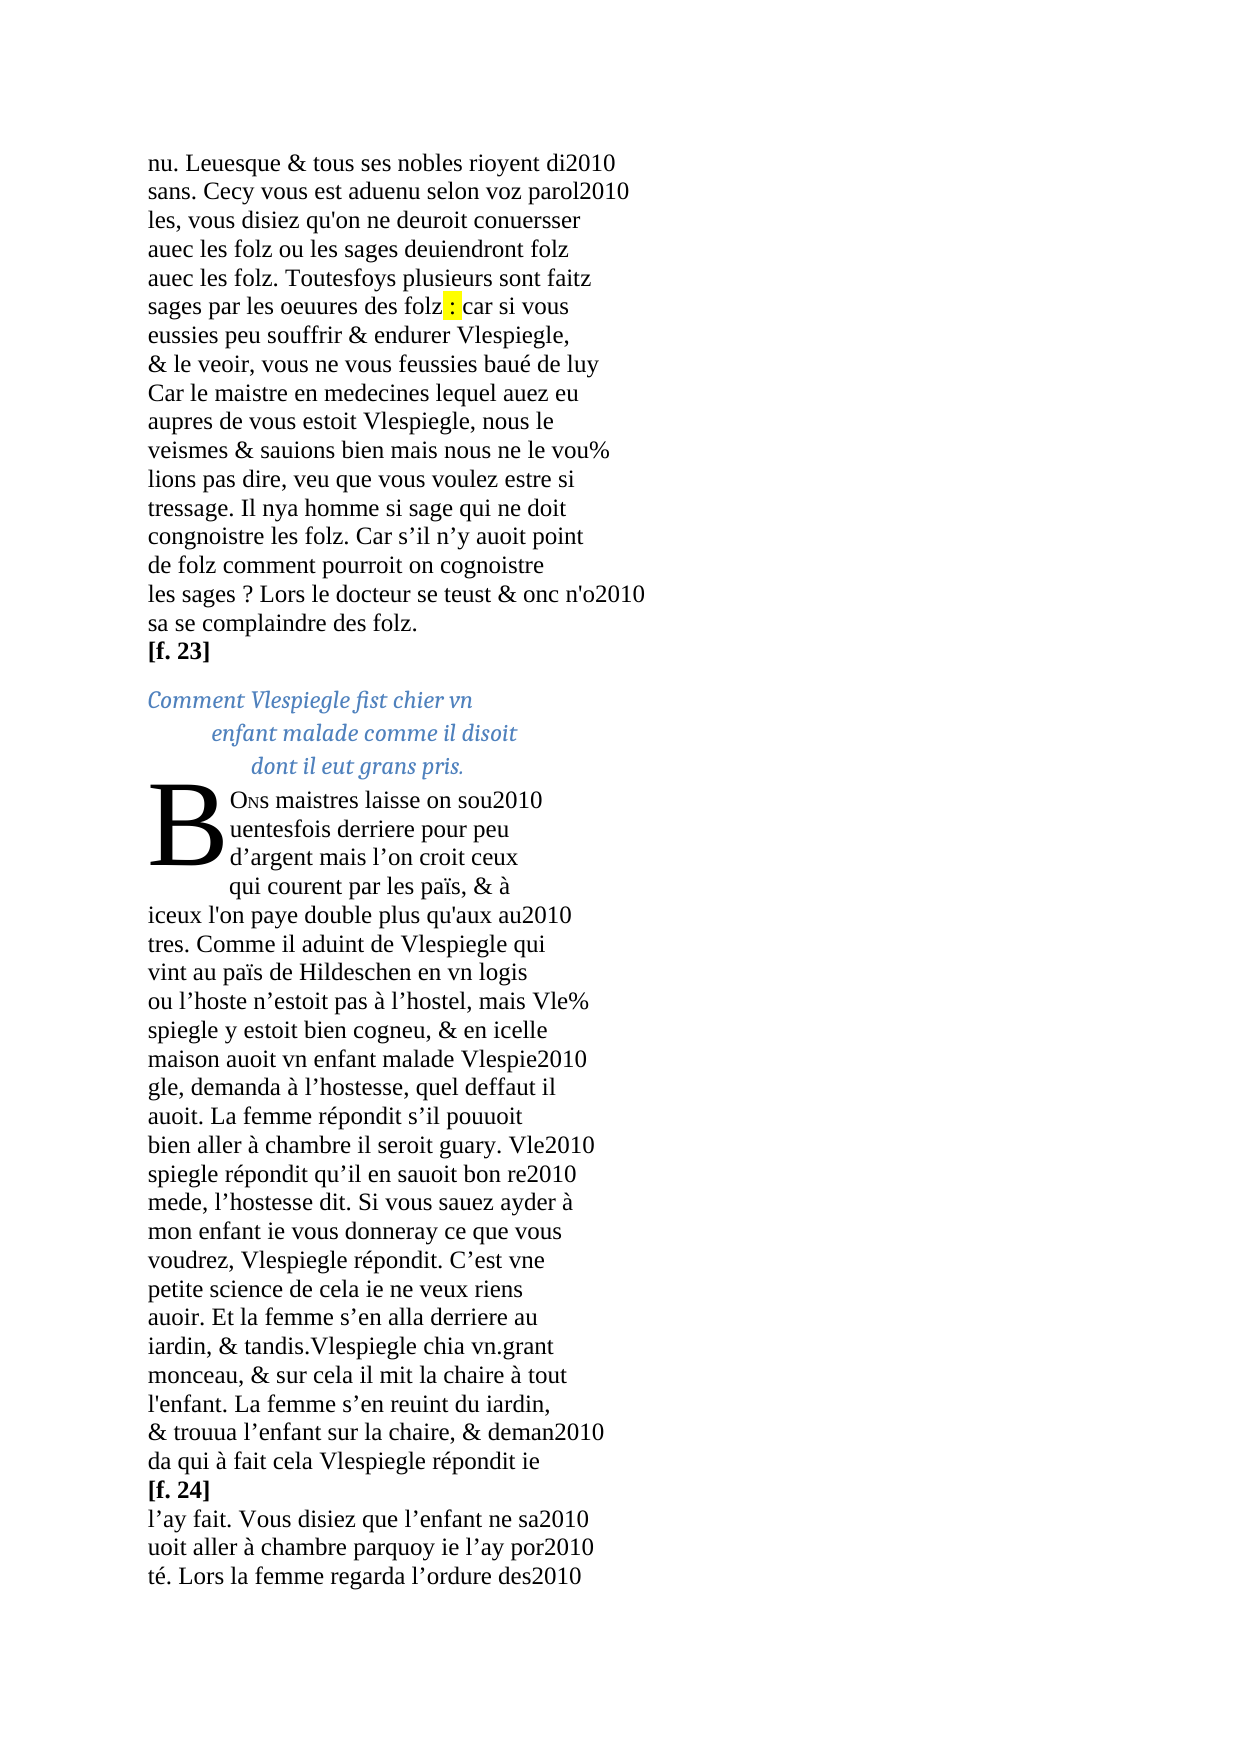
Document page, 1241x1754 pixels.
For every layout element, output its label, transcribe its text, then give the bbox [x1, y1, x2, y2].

text BOns maistres laisse on sou2010 uentesfois derriere pour peu d’argent mais l’on croit ceux qui courent par les païs, & à iceux l'on paye double plus qu'aux au2010 tres. Comme il aduint de Vlespiegle qui vint au païs de Hildeschen en vn logis ou l’hoste n’estoit pas à l’hostel, mais Vle% spiegle y estoit bien cogneu, & en icelle maison auoit vn enfant malade Vlespie2010 gle, demanda à l’hostesse, quel deffaut il auoit. La femme répondit s’il pouuoit bien aller à chambre il seroit guary. Vle2010 spiegle répondit qu’il en sauoit bon re2010 mede, l’hostesse dit. Si vous sauez ayder à mon enfant ie vous donneray ce que vous voudrez, Vlespiegle répondit. C’est vne petite science de cela ie ne veux riens auoir. Et la femme s’en alla derriere au iardin, & tandis.Vlespiegle chia vn.grant monceau, & sur cela il mit la chaire à tout l'enfant. La femme s’en reuint du iardin, & trouua l’enfant sur la chaire, & deman2010 da qui à fait cela Vlespiegle répondit ie [f. 24] [148, 785, 1093, 1504]
subtitle Comment Vlespiegle fist chier vn enfant malade comme il disoit dont il eut grans pris. [148, 686, 1093, 781]
text l’ay fait. Vous disiez que l’enfant ne sa2010 uoit aller à chambre parquoy ie l’ay por2010 té. Lors la femme regarda l’ordure des2010 [148, 1504, 1093, 1590]
text nu. Leuesque & tous ses nobles rioyent di2010 sans. Cecy vous est aduenu selon voz parol2010 les, vous disiez qu'on ne deuroit conuersser auec les folz ou les sages deuiendront folz auec les folz. Toutesfoys plusieurs sont faitz sages par les oeuures des folz : car si vous eussies peu souffrir & endurer Vlespiegle, & le veoir, vous ne vous feussies baué de luy Car le maistre en medecines lequel auez eu aupres de vous estoit Vlespiegle, nous le veismes & sauions bien mais nous ne le vou% lions pas dire, veu que vous voulez estre si tressage. Il nya homme si sage qui ne doit congnoistre les folz. Car s’il n’y auoit point de folz comment pourroit on cognoistre les sages ? Lors le docteur se teust & onc n'o2010 sa se complaindre des folz. [f. 23] [148, 148, 1093, 665]
